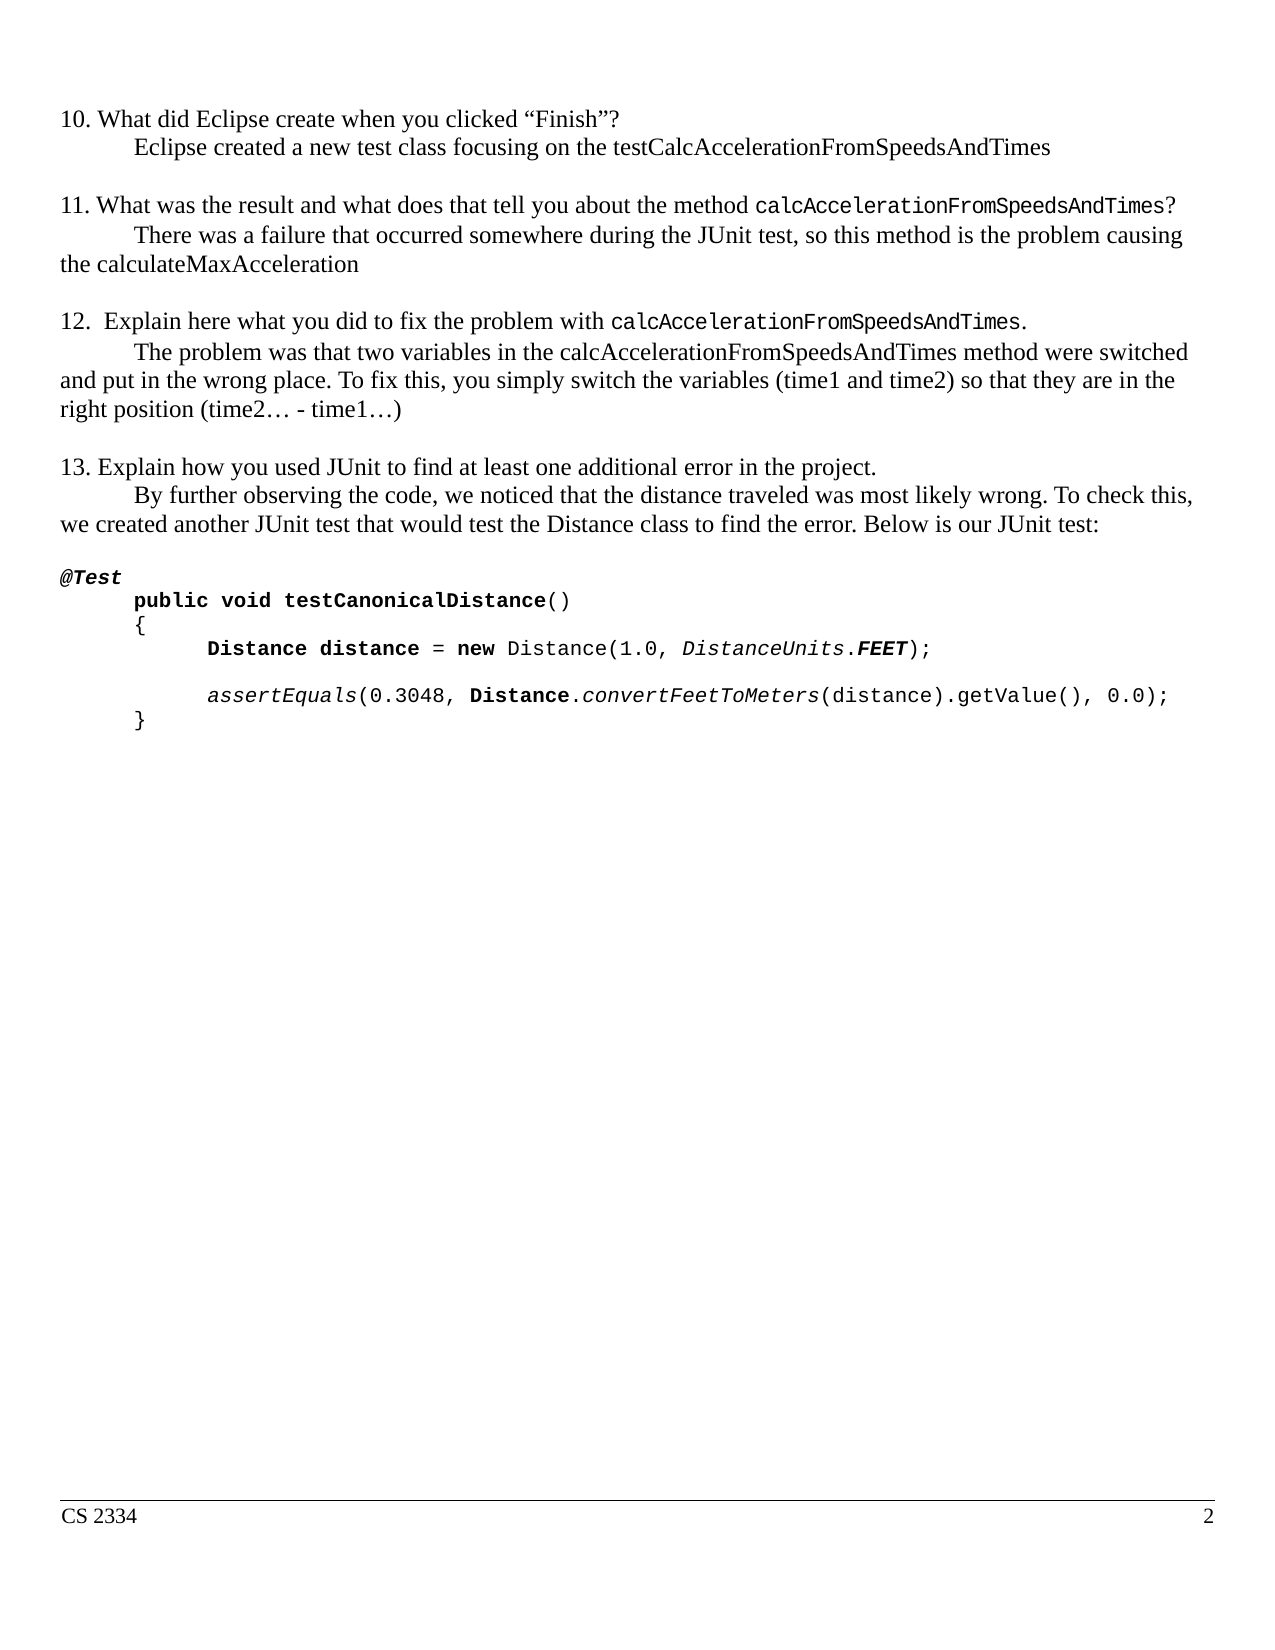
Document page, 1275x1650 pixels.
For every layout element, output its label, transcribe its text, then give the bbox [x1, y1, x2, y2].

text Eclipse created a new test class focusing on the testCalcAccelerationFromSpeedsAndTimes [60, 132, 1215, 161]
text @Test [60, 567, 1215, 590]
text 10. What did Eclipse create when you clicked “Finish”? [60, 104, 1215, 132]
text assertEquals(0.3048, Distance.convertFeetToMeters(distance).getValue(), 0.0); [60, 685, 1215, 708]
text { [60, 614, 1215, 638]
text There was a failure that occurred somewhere during the JUnit test, so this method is the problem causing the calculateMaxAcceleration [60, 220, 1215, 278]
text Distance distance = new Distance(1.0, DistanceUnits.FEET); [60, 638, 1215, 661]
text By further observing the code, we noticed that the distance traveled was most likely wrong. To check this, we created another JUnit test that would test the Distance class to find the error. Below is our JUnit test: [60, 480, 1215, 538]
text } [60, 708, 1215, 732]
text The problem was that two variables in the calcAccelerationFromSpeedsAndTimes method were switched and put in the wrong place. To fix this, you simply switch the variables (time1 and time2) so that they are in the right position (time2… - time1…) [60, 337, 1215, 423]
text 13. Explain how you used JUnit to find at least one additional error in the project. [60, 452, 1215, 480]
text 12. Explain here what you did to fix the problem with calcAccelerationFromSpeedsAndTimes. [60, 306, 1215, 337]
text 11. What was the result and what does that tell you about the method calcAccelerationFromSpeedsAndTimes? [60, 190, 1215, 220]
text public void testCanonicalDistance() [60, 590, 1215, 614]
